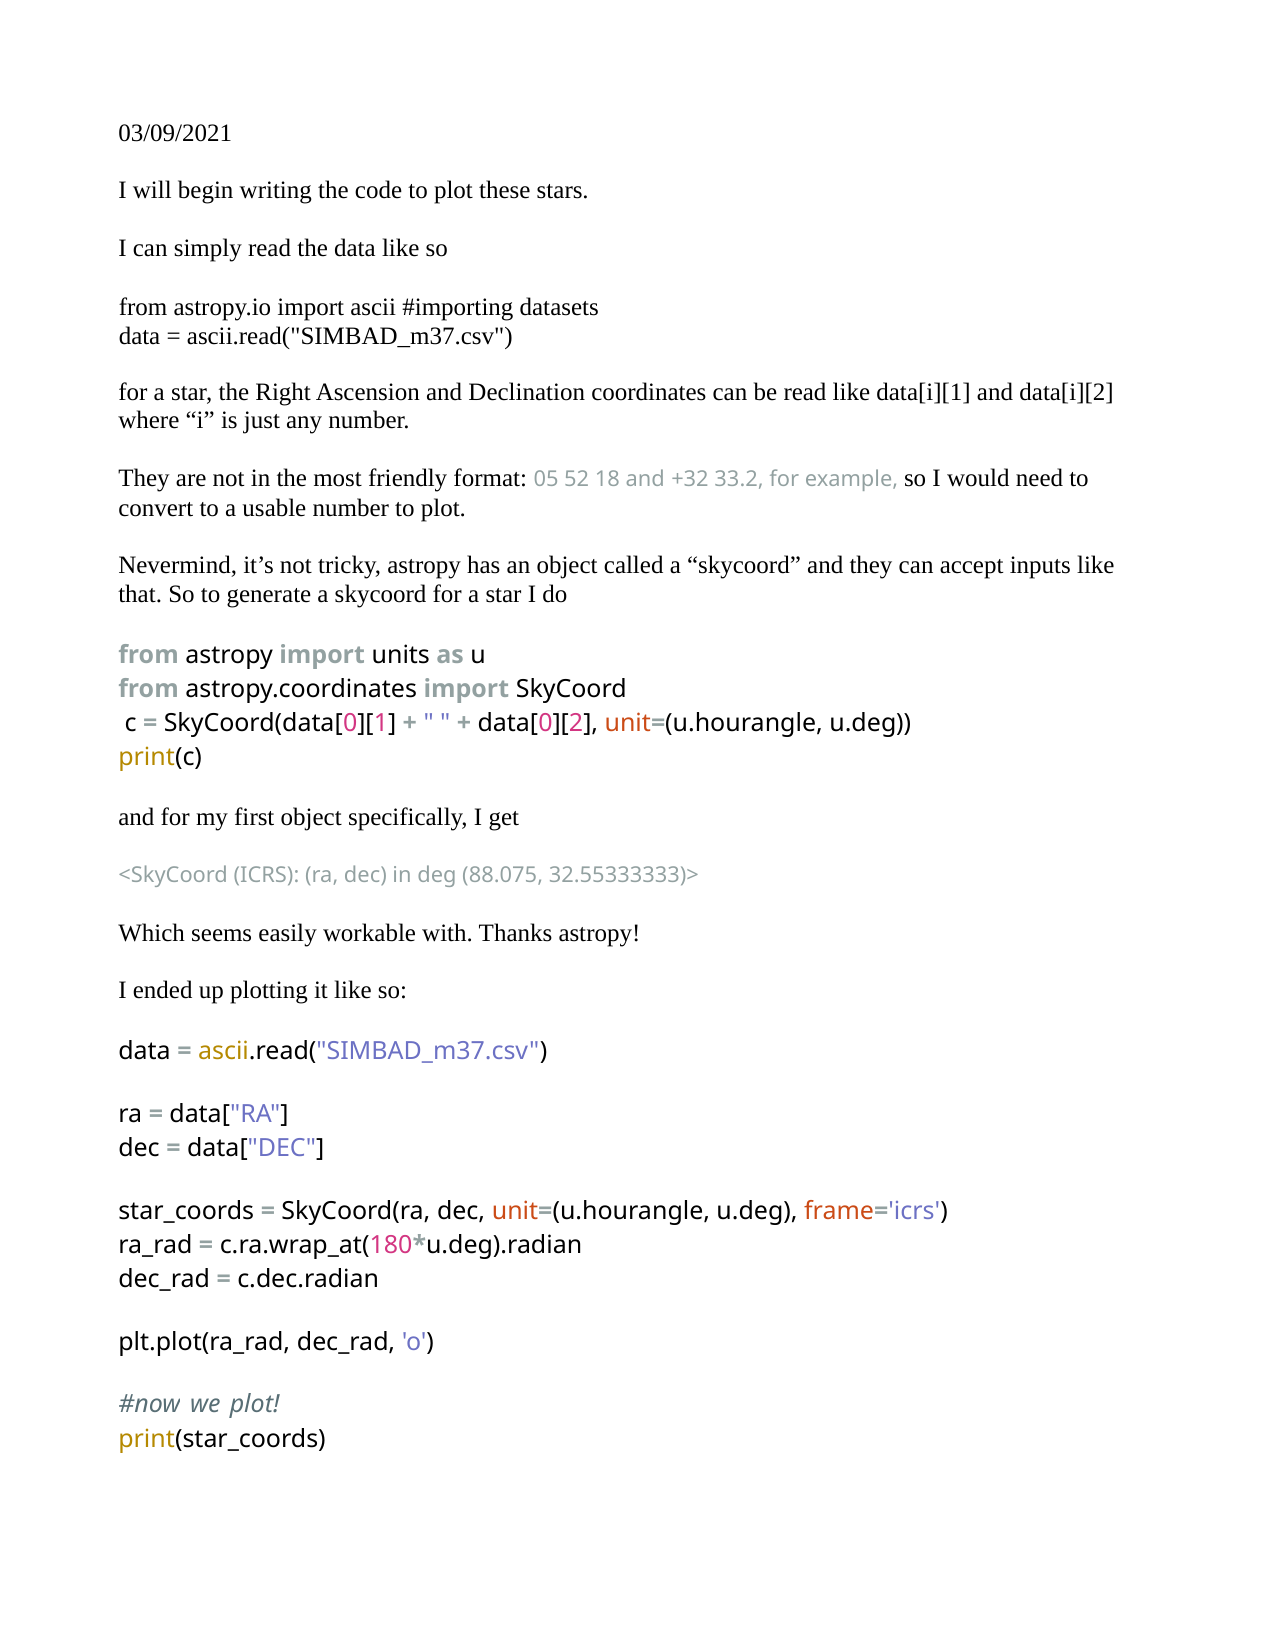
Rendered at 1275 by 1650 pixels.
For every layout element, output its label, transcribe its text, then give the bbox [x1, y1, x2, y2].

text I ended up plotting it like so: [118, 975, 1157, 1004]
text dec_rad = c.dec.radian [118, 1261, 1157, 1294]
text dec = data["DEC"] [118, 1129, 1157, 1164]
text Which seems easily workable with. Thanks astropy! [118, 918, 1157, 946]
text <SkyCoord (ICRS): (ra, dec) in deg (88.075, 32.55333333)> [118, 859, 1157, 889]
text data = ascii.read("SIMBAD_m37.csv") [118, 1033, 1157, 1067]
text for a star, the Right Ascension and Declination coordinates can be read like data[i][1] and data[i][2] where “i” is just any number. [118, 377, 1157, 434]
text print(c) [118, 739, 1157, 773]
text from astropy import units as u [118, 637, 1157, 671]
text from astropy.coordinates import SkyCoord [118, 671, 1157, 705]
text plt.plot(ra_rad, dec_rad, 'o') [118, 1323, 1157, 1357]
text I can simply read the data like so [118, 233, 1157, 262]
text and for my first object specifically, I get [118, 802, 1157, 830]
text #now we plot! [118, 1386, 1157, 1420]
text c = SkyCoord(data[0][1] + " " + data[0][2], unit=(u.hourangle, u.deg)) [118, 705, 1157, 739]
text star_coords = SkyCoord(ra, dec, unit=(u.hourangle, u.deg), frame='icrs') [118, 1192, 1157, 1226]
text I will begin writing the code to plot these stars. [118, 176, 1157, 204]
text Nevermind, it’s not tricky, astropy has an object called a “skycoord” and they can accept inputs like that. So to generate a skycoord for a star I do [118, 550, 1157, 608]
text They are not in the most friendly format: 05 52 18 and +32 33.2, for example, so I would need to convert to a usable number to plot. [118, 463, 1157, 522]
text ra_rad = c.ra.wrap_at(180*u.deg).radian [118, 1226, 1157, 1261]
text print(star_coords) [118, 1420, 1157, 1454]
text ra = data["RA"] [118, 1096, 1157, 1129]
text 03/09/2021 [118, 118, 1157, 147]
